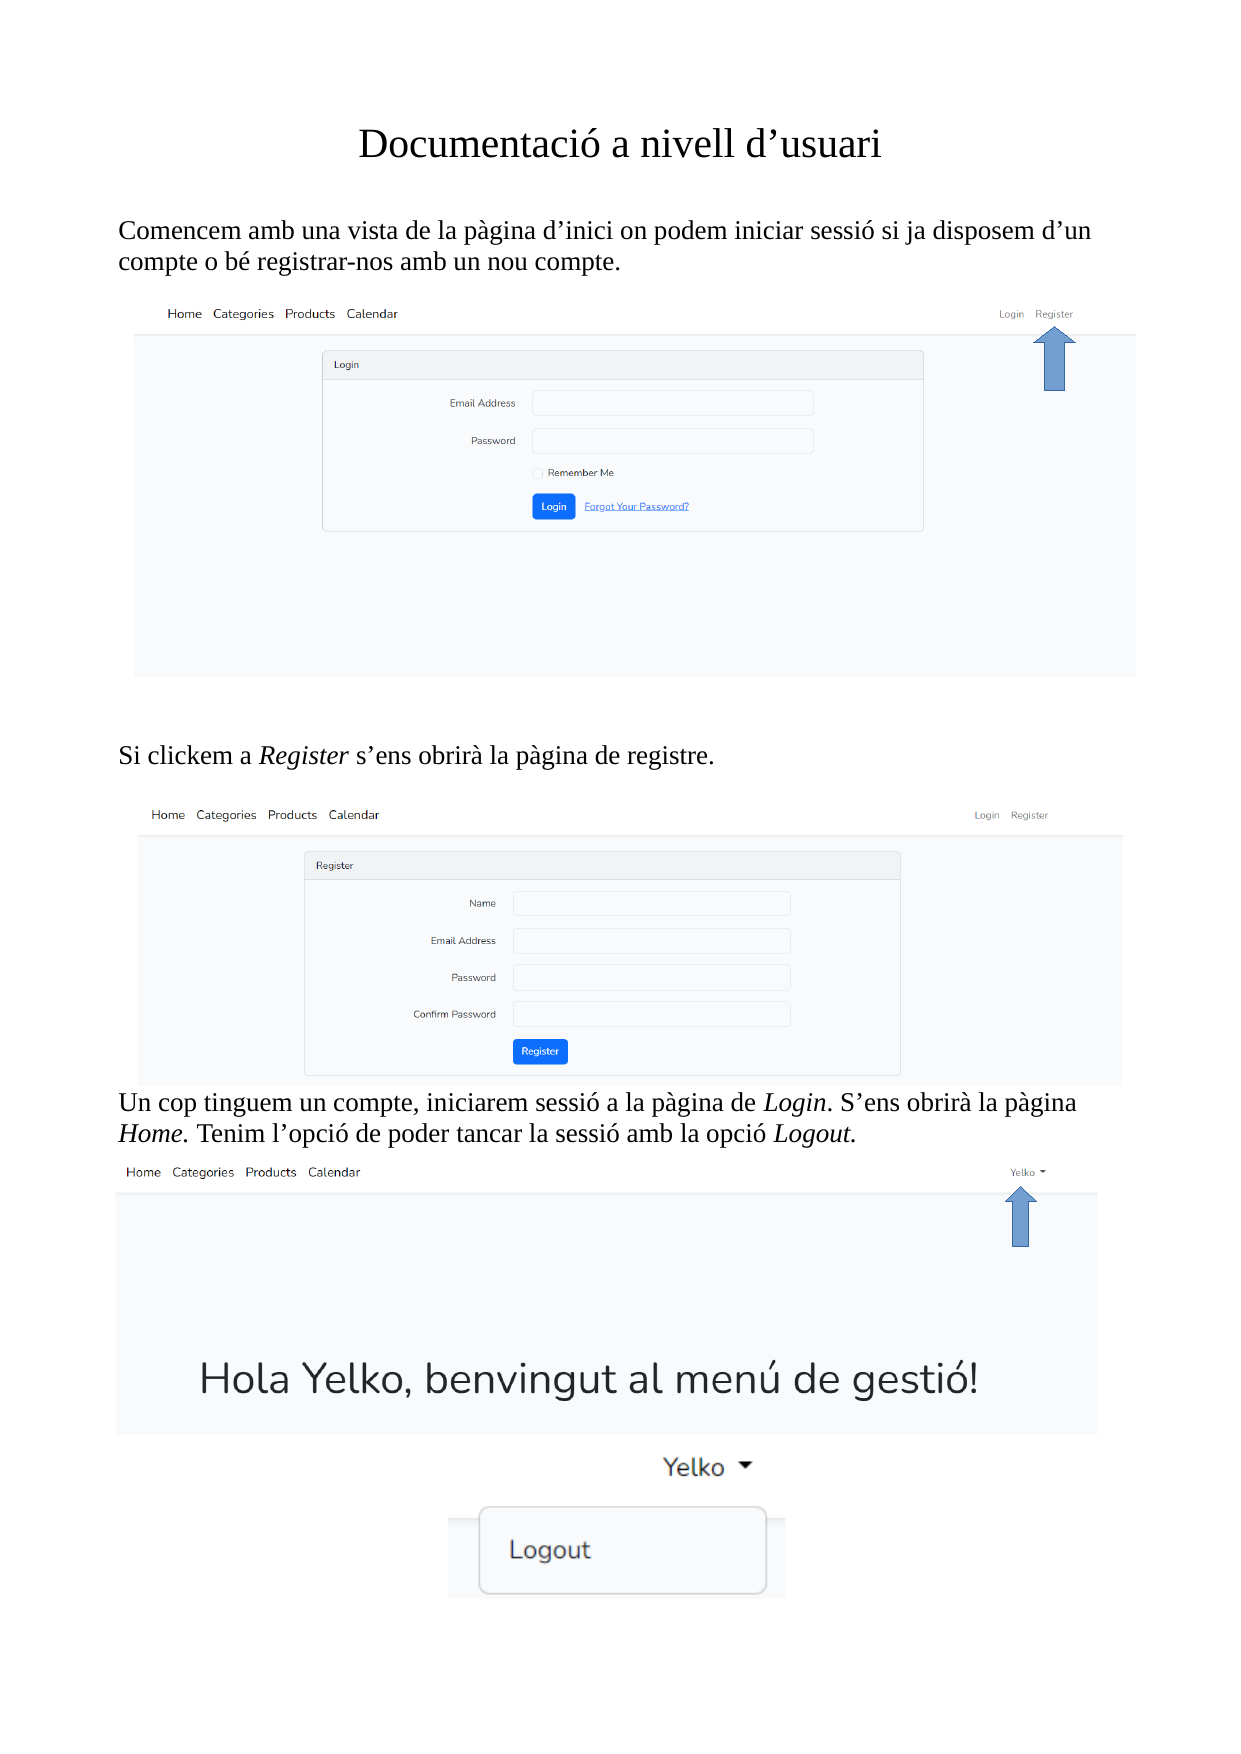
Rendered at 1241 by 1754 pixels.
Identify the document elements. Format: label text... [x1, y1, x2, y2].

picture [447, 1440, 786, 1599]
picture [115, 1159, 1098, 1435]
picture [133, 298, 1137, 677]
text Comencem amb una vista de la pàgina d’inici on podem iniciar sessió si ja disposem d’un compte o bé registrar-nos amb un nou compte. [118, 214, 1122, 276]
text Si clickem a Register s’ens obrirà la pàgina de registre. [118, 739, 1122, 770]
picture [137, 801, 1123, 1086]
text Documentació a nivell d’usuari [118, 118, 1122, 166]
text Un cop tinguem un compte, iniciarem sessió a la pàgina de Login. S’ens obrirà la pàgina Home. Tenim l’opció de poder tancar la sessió amb la opció Logout. [118, 801, 1122, 1148]
